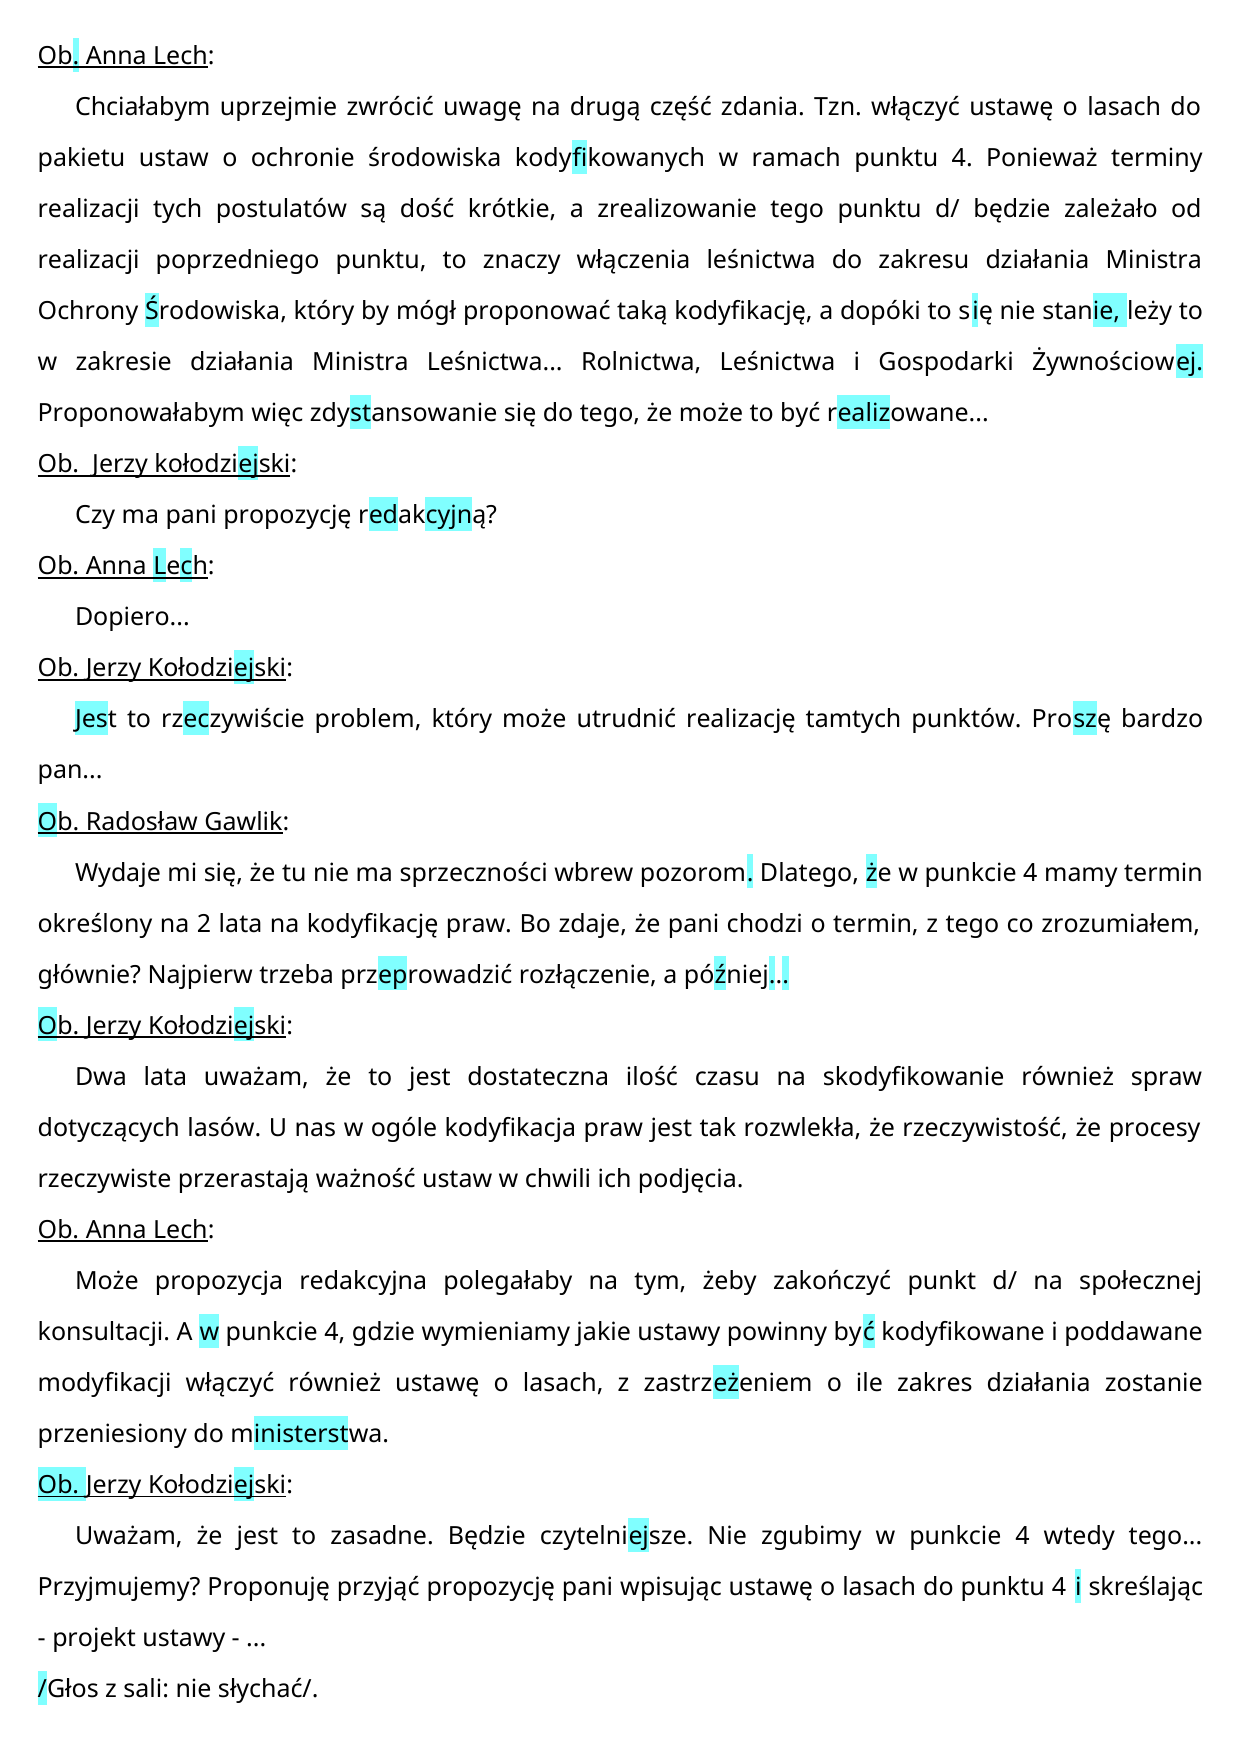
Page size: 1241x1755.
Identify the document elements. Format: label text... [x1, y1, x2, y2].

text Ob. Anna Lech: [37, 37, 1203, 72]
text /Głos z sali: nie słychać/. [37, 1671, 1203, 1705]
text Dwa lata uważam, że to jest dostateczna ilość czasu na skodyfikowanie również spraw dotyczących lasów. U nas w ogóle kodyfikacja praw jest tak rozwlekła, że rzeczywistość, że procesy rzeczywiste przerastają ważność ustaw w chwili ich podjęcia. [37, 1058, 1203, 1194]
text Chciałabym uprzejmie zwrócić uwagę na drugą część zdania. Tzn. włączyć ustawę o lasach do pakietu ustaw o ochronie środowiska kodyfikowanych w ramach punktu 4. Ponieważ terminy realizacji tych postulatów są dość krótkie, a zrealizowanie tego punktu d/ będzie zależało od realizacji poprzedniego punktu, to znaczy włączenia leśnictwa do zakresu działania Ministra Ochrony Środowiska, który by mógł proponować taką kodyfikację, a dopóki to się nie stanie, leży to w zakresie działania Ministra Leśnictwa... Rolnictwa, Leśnictwa i Gospodarki Żywnościowej. Proponowałabym więc zdystansowanie się do tego, że może to być realizowane... [37, 88, 1203, 429]
text Ob. Jerzy kołodziejski: [37, 446, 1203, 480]
text Czy ma pani propozycję redakcyjną? [37, 497, 1203, 531]
text Ob. Anna Lech: [37, 1211, 1203, 1246]
text Jest to rzeczywiście problem, który może utrudnić realizację tamtych punktów. Proszę bardzo pan... [37, 701, 1203, 786]
text Ob. Radosław Gawlik: [37, 803, 1203, 837]
text Uważam, że jest to zasadne. Będzie czytelniejsze. Nie zgubimy w punkcie 4 wtedy tego... Przyjmujemy? Proponuję przyjąć propozycję pani wpisując ustawę o lasach do punktu 4 i skreślając - projekt ustawy - ... [37, 1518, 1203, 1654]
text Ob. Jerzy Kołodziejski: [37, 1007, 1203, 1041]
text Ob. Jerzy Kołodziejski: [37, 650, 1203, 684]
text Może propozycja redakcyjna polegałaby na tym, żeby zakończyć punkt d/ na społecznej konsultacji. A w punkcie 4, gdzie wymieniamy jakie ustawy powinny być kodyfikowane i poddawane modyfikacji włączyć również ustawę o lasach, z zastrzeżeniem o ile zakres działania zostanie przeniesiony do ministerstwa. [37, 1262, 1203, 1450]
text Dopiero... [37, 599, 1203, 633]
text Ob. Jerzy Kołodziejski: [37, 1467, 1203, 1501]
text Wydaje mi się, że tu nie ma sprzeczności wbrew pozorom. Dlatego, że w punkcie 4 mamy termin określony na 2 lata na kodyfikację praw. Bo zdaje, że pani chodzi o termin, z tego co zrozumiałem, głównie? Najpierw trzeba przeprowadzić rozłączenie, a później... [37, 854, 1203, 990]
text Ob. Anna Lech: [37, 548, 1203, 582]
